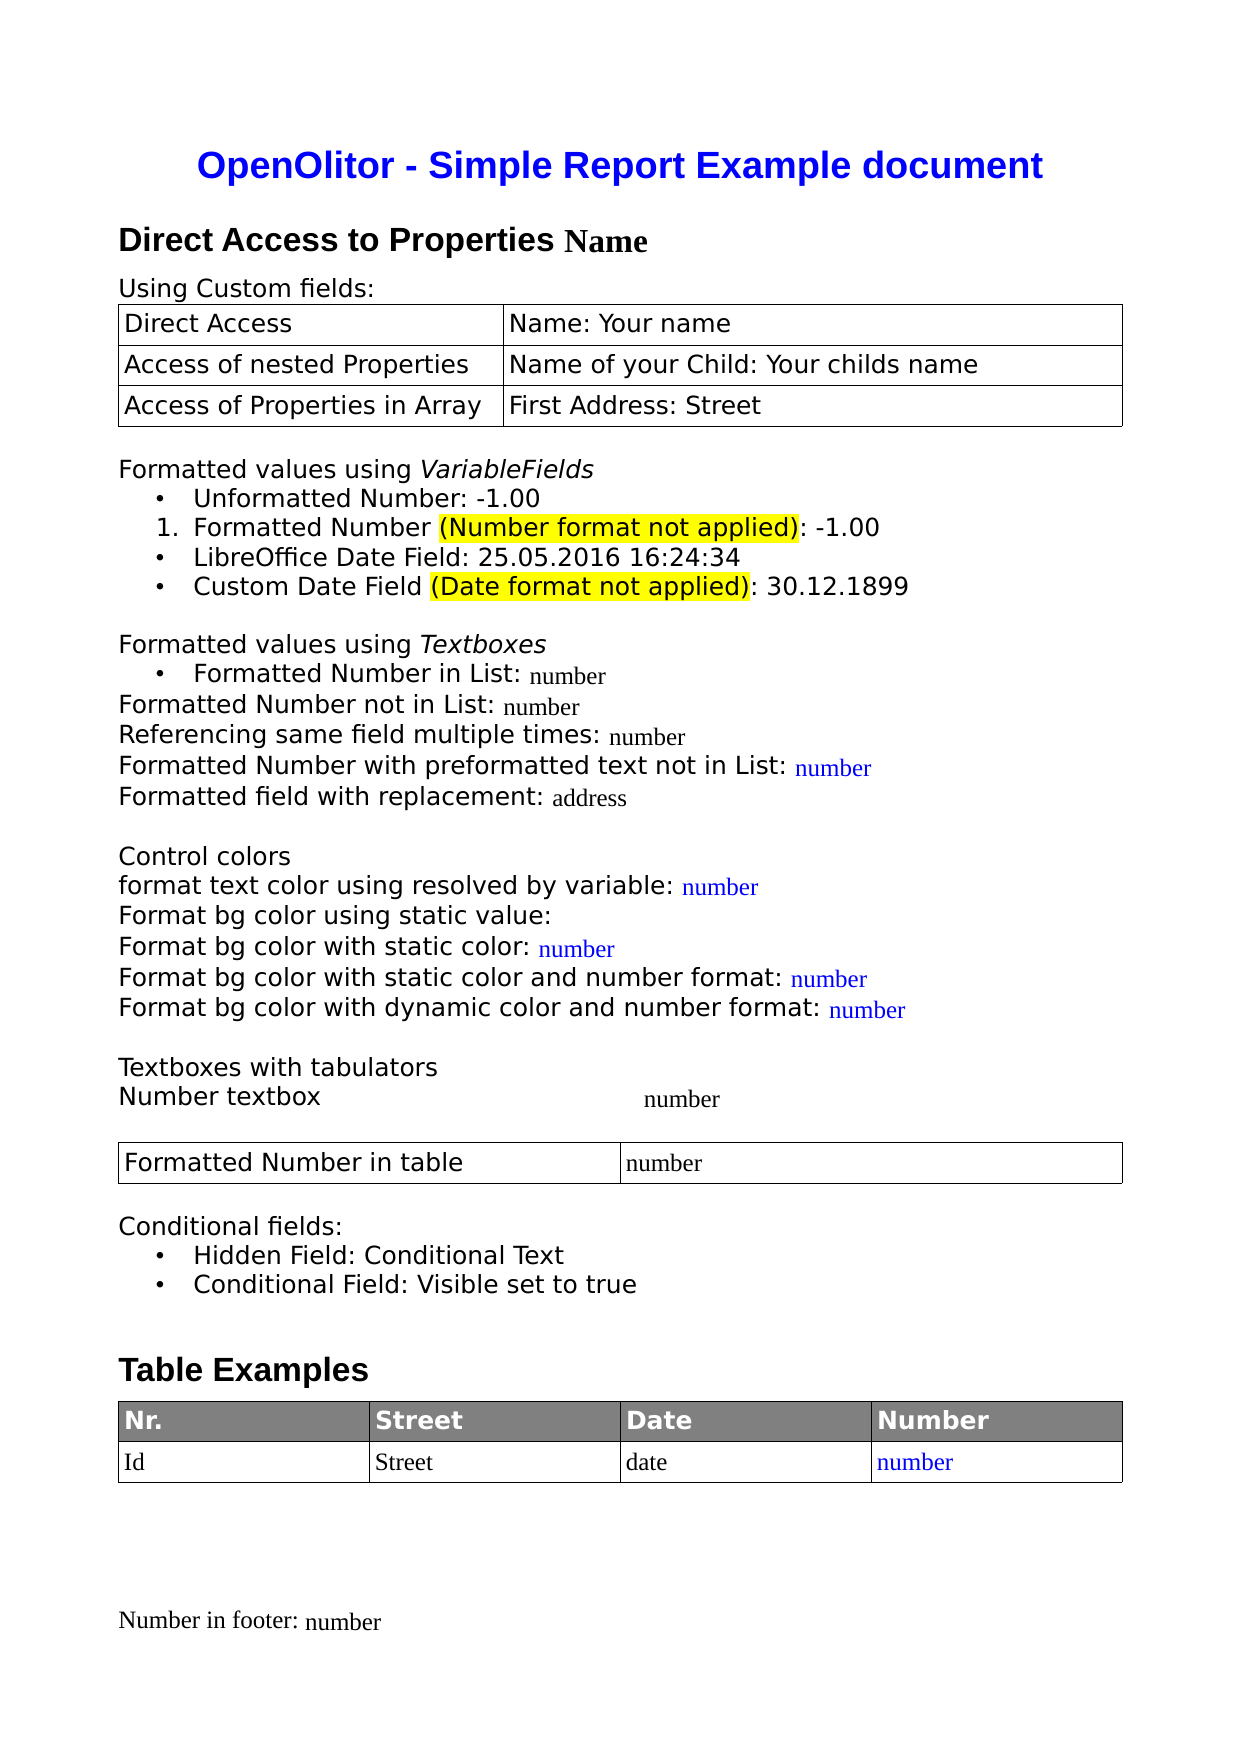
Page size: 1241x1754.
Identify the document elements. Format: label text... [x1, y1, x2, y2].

text Formatted Number not in List: [118, 690, 1122, 721]
subtitle Direct Access to Properties [118, 220, 1122, 262]
table_header Number [872, 1402, 1122, 1441]
list Formatted Number (Number format not applied): -1.00 [156, 513, 1122, 543]
text Conditional fields: [118, 1212, 1122, 1241]
text Format bg color with static color: [118, 932, 1122, 963]
table_cell [872, 1442, 1122, 1482]
table_cell First Address: Street [504, 386, 1122, 426]
table_cell Name of your Child: Your childs name [504, 346, 1122, 385]
text format text color using resolved by variable: [118, 871, 1122, 901]
text Using Custom fields: [118, 274, 1122, 304]
text Format bg color with dynamic color and number format: [118, 993, 1122, 1024]
text Formatted values using VariableFields [118, 455, 1122, 484]
table_cell [370, 1442, 620, 1482]
table_header Name: Your name [504, 305, 1122, 344]
table_cell Access of Properties in Array [119, 386, 503, 426]
text Referencing same field multiple times: [118, 721, 1122, 751]
text Formatted Number with preformatted text not in List: [118, 751, 1122, 782]
list Unformatted Number: -1.00 [156, 484, 1122, 513]
text Formatted values using Textboxes [118, 630, 1122, 659]
list Hidden Field: Conditional Text [156, 1241, 1122, 1270]
table_header Nr. [119, 1402, 369, 1441]
text Control colors [118, 842, 1122, 871]
list Custom Date Field (Date format not applied): 30.12.1899 [156, 572, 1122, 601]
list Conditional Field: Visible set to true [156, 1270, 1122, 1299]
table_header [621, 1143, 1122, 1183]
subtitle OpenOlitor - Simple Report Example document [118, 143, 1122, 187]
table_header Direct Access [119, 305, 503, 344]
table_cell Access of nested Properties [119, 346, 503, 385]
table_header Street [370, 1402, 620, 1441]
table_header Formatted Number in table [119, 1143, 620, 1183]
table_cell [119, 1442, 369, 1482]
text Format bg color using static value: [118, 901, 1122, 932]
table_header Date [621, 1402, 871, 1441]
list Formatted Number in List: [156, 659, 1122, 690]
text Number textbox [118, 1082, 1122, 1113]
text Formatted field with replacement: [118, 782, 1122, 812]
subtitle Table Examples [118, 1349, 1122, 1388]
text Textboxes with tabulators [118, 1053, 1122, 1082]
table_cell [621, 1442, 871, 1482]
list LibreOffice Date Field: 25.05.2016 16:24:34 [156, 543, 1122, 572]
text Format bg color with static color and number format: [118, 963, 1122, 993]
